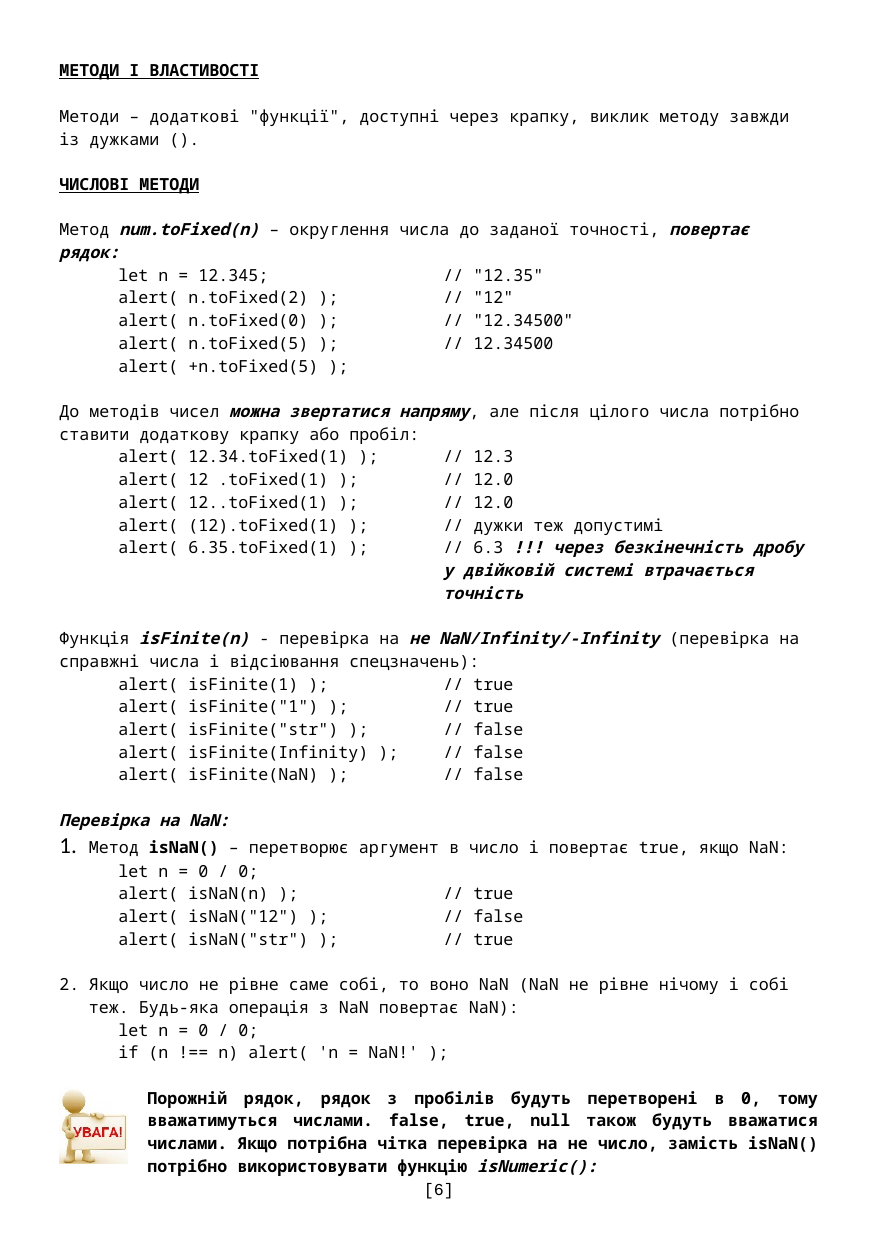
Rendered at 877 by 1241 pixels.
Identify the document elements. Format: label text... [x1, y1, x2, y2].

picture [59, 1086, 128, 1164]
table_header Порожній рядок, рядок з пробілів будуть перетворені в 0, тому вважатимуться числами. false, true, null також будуть вважатися числами. Якщо потрібна чітка перевірка на не число, замість isNaN() потрібно використовувати функцію isNumeric(): [147, 1086, 818, 1177]
text ЧИСЛОВІ МЕТОДИ [59, 173, 818, 195]
table_header // true // false // true [443, 859, 818, 950]
list Якщо число не рівне саме собі, то воно NaN (NaN не рівне нічому і собі теж. Будь-яка операція з NaN повертає NaN): [59, 973, 818, 1018]
text if (n !== n) alert( 'n = NaN!' ); [118, 1041, 818, 1063]
table_header // "12.35" // "12" // "12.34500" // 12.34500 [443, 264, 818, 377]
text Метод num.toFixed(n) – округлення числа до заданої точності, повертає рядок: [59, 218, 818, 263]
table_header // 12.3 // 12.0 // 12.0 // дужки теж допустимі // 6.3 !!! через безкінечність дробу у двійковій системі втрачається точність [443, 445, 818, 604]
text Методи – додаткові "функції", доступні через крапку, виклик методу завжди із дужками (). [59, 104, 818, 150]
table_header alert( isFinite(1) ); alert( isFinite("1") ); alert( isFinite("str") ); alert( isFinite(Infinity) ); alert( isFinite(NaN) ); [59, 672, 443, 786]
text МЕТОДИ І ВЛАСТИВОСТІ [59, 59, 818, 82]
table_header let n = 0 / 0; alert( isNaN(n) ); alert( isNaN("12") ); alert( isNaN("str") ); [59, 859, 443, 950]
text До методів чисел можна звертатися напряму, але після цілого числа потрібно ставити додаткову крапку або пробіл: [59, 400, 818, 445]
text Функція isFinite(n) - перевірка на не NaN/Infinity/-Infinity (перевірка на справжні числа і відсіювання спецзначень): [59, 627, 818, 672]
table_header [59, 1086, 147, 1177]
text let n = 0 / 0; [118, 1018, 818, 1041]
table_header // true // true // false // false // false [443, 672, 818, 786]
table_header alert( 12.34.toFixed(1) ); alert( 12 .toFixed(1) ); alert( 12..toFixed(1) ); alert( (12).toFixed(1) ); alert( 6.35.toFixed(1) ); [59, 445, 443, 604]
list Метод isNaN() – перетворює аргумент в число і повертає true, якщо NaN: [59, 831, 818, 859]
table_header let n = 12.345; alert( n.toFixed(2) ); alert( n.toFixed(0) ); alert( n.toFixed(5) ); alert( +n.toFixed(5) ); [59, 264, 443, 377]
text Перевірка на NaN: [59, 808, 818, 831]
